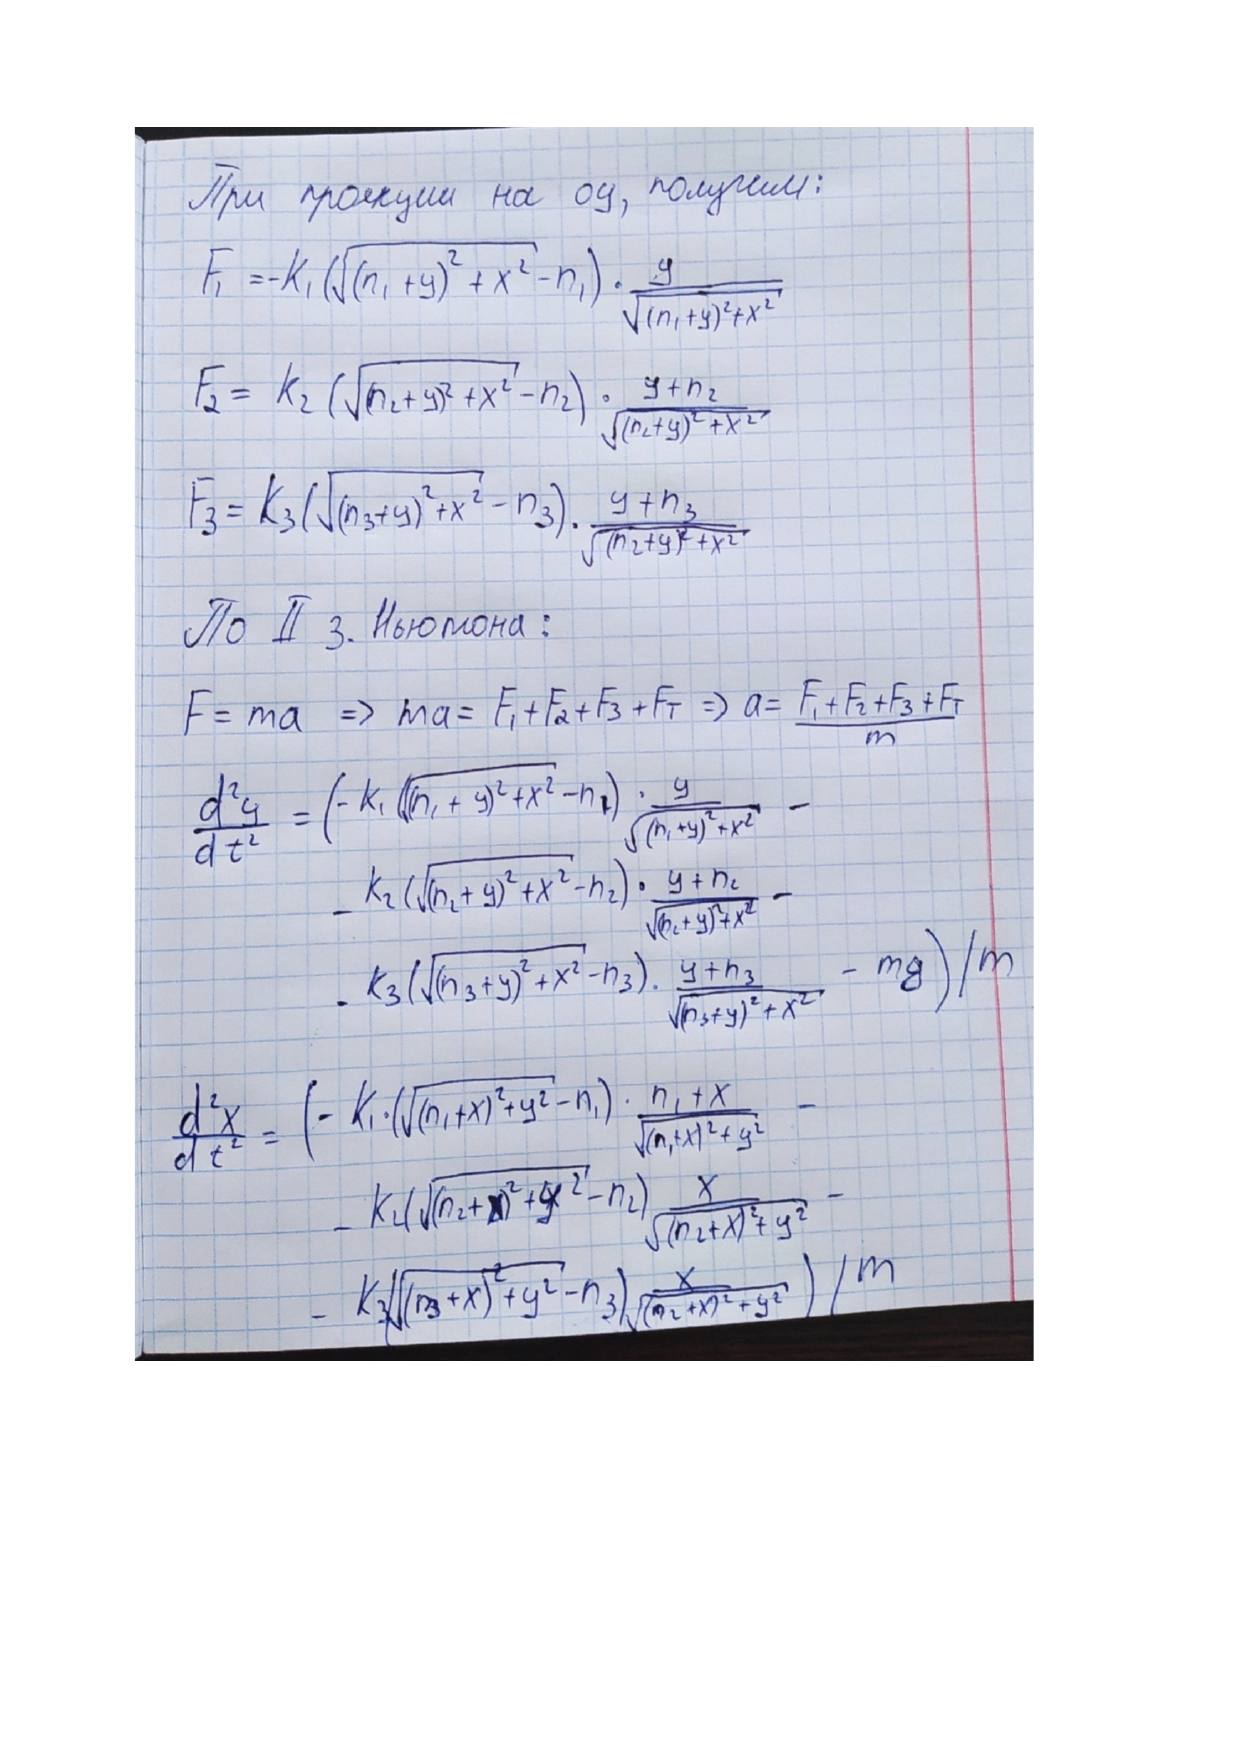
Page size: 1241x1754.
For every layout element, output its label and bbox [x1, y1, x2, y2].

picture [134, 127, 1034, 1361]
